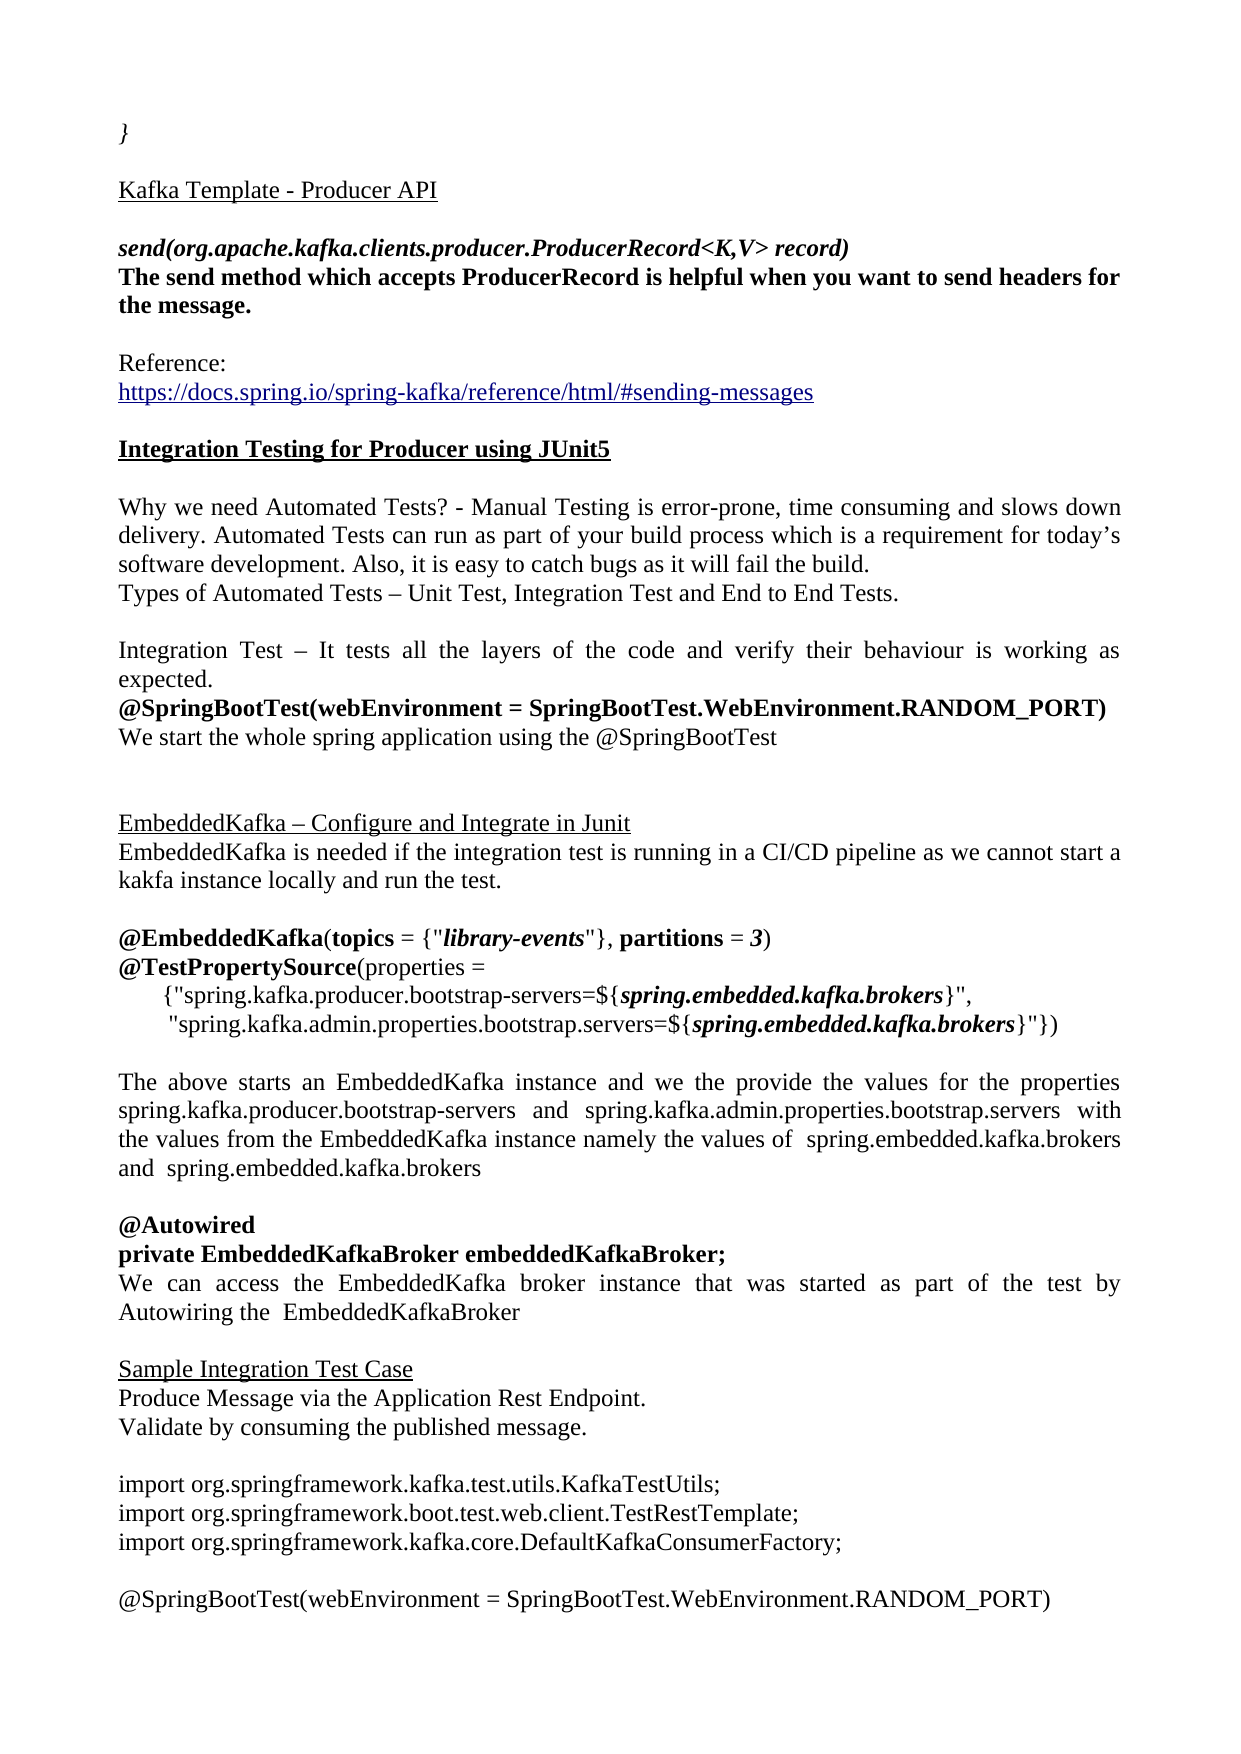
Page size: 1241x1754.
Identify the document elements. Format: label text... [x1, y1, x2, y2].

text Produce Message via the Application Rest Endpoint. [118, 1383, 1122, 1412]
text Sample Integration Test Case [118, 1354, 1122, 1383]
text Why we need Automated Tests? - Manual Testing is error-prone, time consuming and slows down delivery. Automated Tests can run as part of your build process which is a requirement for today’s software development. Also, it is easy to catch bugs as it will fail the build. [118, 492, 1122, 578]
text } [118, 118, 1122, 147]
text We can access the EmbeddedKafka broker instance that was started as part of the test by Autowiring the EmbeddedKafkaBroker [118, 1268, 1122, 1326]
text send(org.apache.kafka.clients.producer.ProducerRecord<K,V> record) [118, 233, 1122, 262]
text EmbeddedKafka – Configure and Integrate in Junit [118, 808, 1122, 837]
text Validate by consuming the published message. [118, 1412, 1122, 1441]
text private EmbeddedKafkaBroker embeddedKafkaBroker; [118, 1239, 1122, 1268]
text EmbeddedKafka is needed if the integration test is running in a CI/CD pipeline as we cannot start a kakfa instance locally and run the test. [118, 837, 1122, 894]
text import org.springframework.kafka.core.DefaultKafkaConsumerFactory; [118, 1527, 1122, 1556]
text {"spring.kafka.producer.bootstrap-servers=${spring.embedded.kafka.brokers}", [118, 981, 1122, 1009]
text @TestPropertySource(properties = [118, 952, 1122, 981]
text https://docs.spring.io/spring-kafka/reference/html/#sending-messages [118, 377, 1122, 406]
text import org.springframework.boot.test.web.client.TestRestTemplate; [118, 1498, 1122, 1527]
text @SpringBootTest(webEnvironment = SpringBootTest.WebEnvironment.RANDOM_PORT) [118, 1584, 1122, 1613]
text We start the whole spring application using the @SpringBootTest [118, 722, 1122, 751]
text "spring.kafka.admin.properties.bootstrap.servers=${spring.embedded.kafka.brokers}"}) [118, 1009, 1122, 1038]
text import org.springframework.kafka.test.utils.KafkaTestUtils; [118, 1469, 1122, 1498]
text Kafka Template - Producer API [118, 176, 1122, 204]
text @SpringBootTest(webEnvironment = SpringBootTest.WebEnvironment.RANDOM_PORT) [118, 693, 1122, 722]
text Integration Testing for Producer using JUnit5 [118, 434, 1122, 463]
text Integration Test – It tests all the layers of the code and verify their behaviour is working as expected. [118, 636, 1122, 693]
text The above starts an EmbeddedKafka instance and we the provide the values for the properties spring.kafka.producer.bootstrap-servers and spring.kafka.admin.properties.bootstrap.servers with the values from the EmbeddedKafka instance namely the values of spring.embedded.kafka.brokers and spring.embedded.kafka.brokers [118, 1067, 1122, 1182]
text The send method which accepts ProducerRecord is helpful when you want to send headers for the message. [118, 262, 1122, 319]
text @Autowired [118, 1211, 1122, 1239]
text Reference: [118, 348, 1122, 377]
text Types of Automated Tests – Unit Test, Integration Test and End to End Tests. [118, 578, 1122, 607]
text @EmbeddedKafka(topics = {"library-events"}, partitions = 3) [118, 923, 1122, 952]
